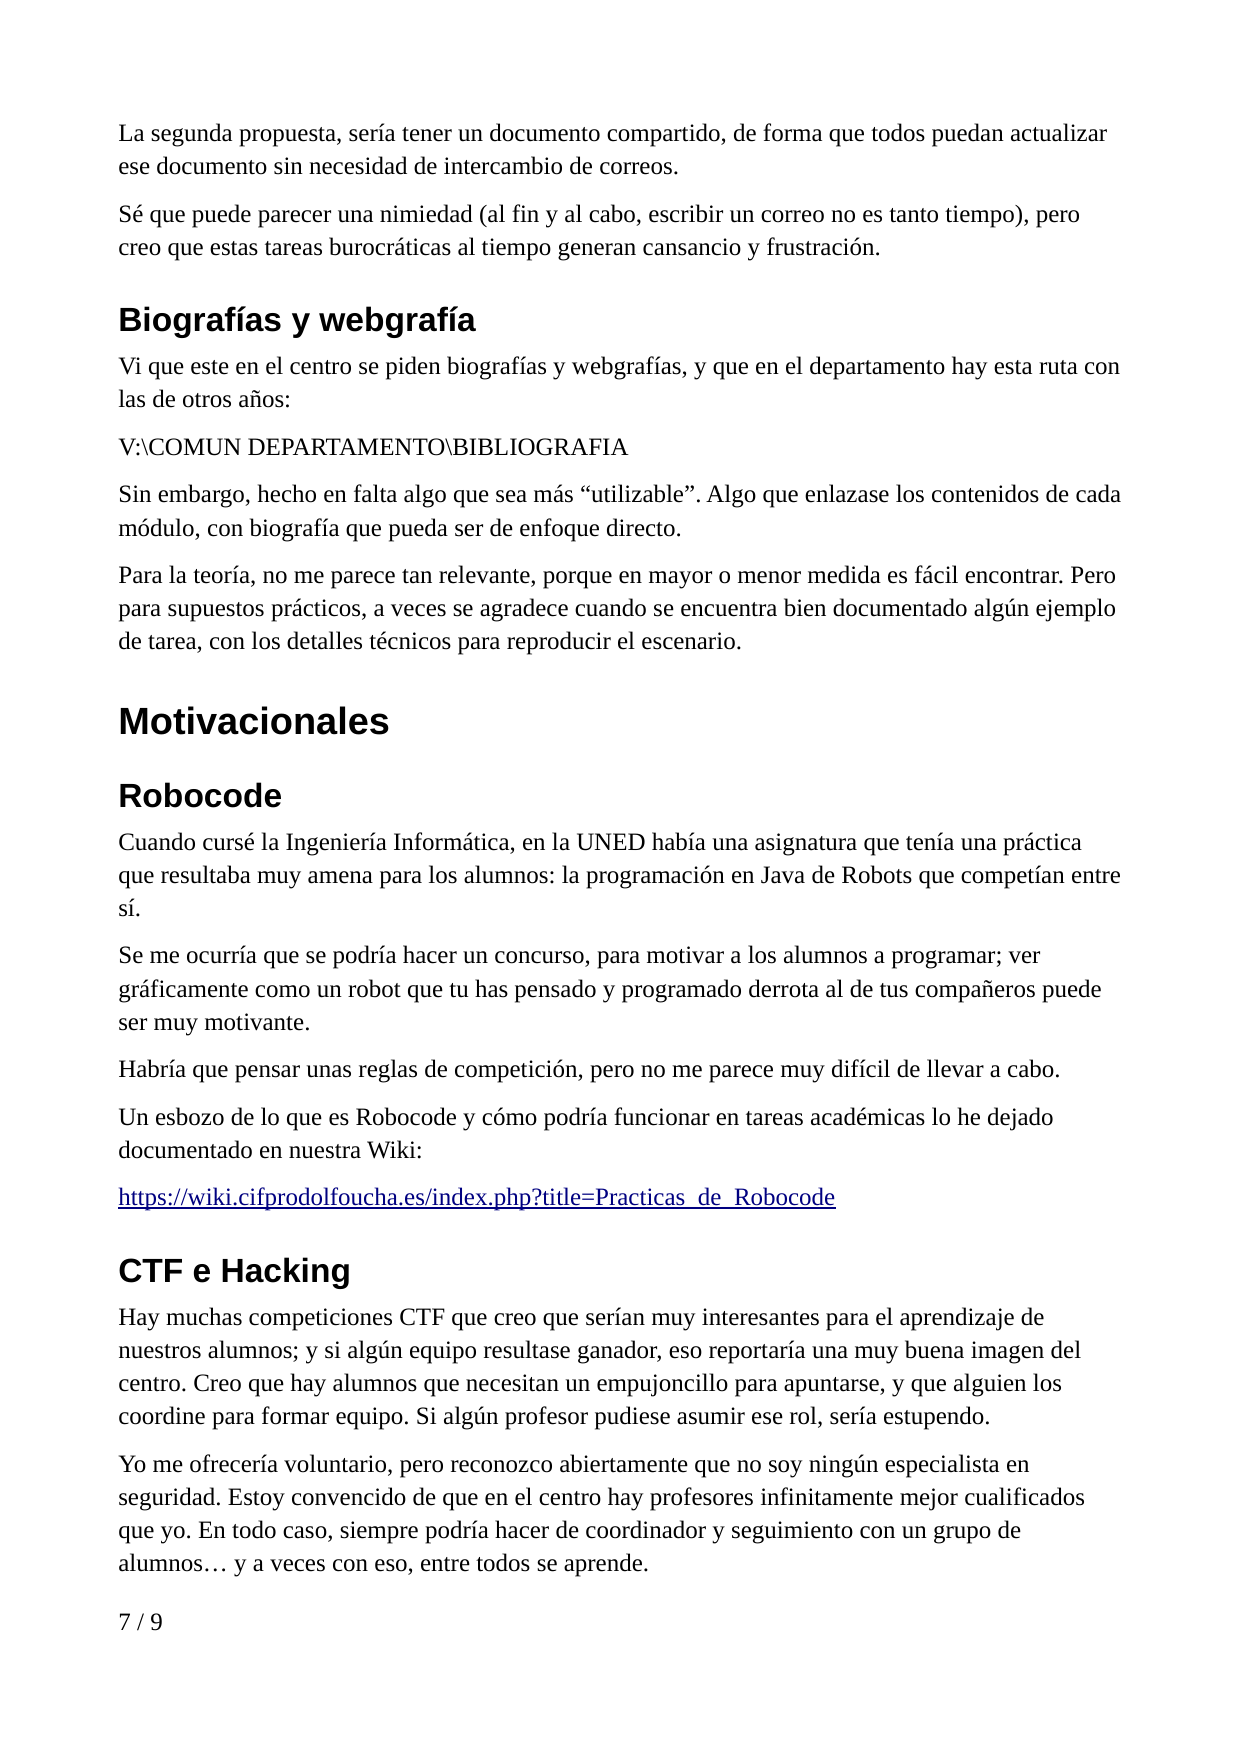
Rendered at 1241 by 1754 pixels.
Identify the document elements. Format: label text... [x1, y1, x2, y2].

text Se me ocurría que se podría hacer un concurso, para motivar a los alumnos a programar; ver gráficamente como un robot que tu has pensado y programado derrota al de tus compañeros puede ser muy motivante. [118, 941, 1122, 1035]
subtitle Motivacionales [118, 699, 1122, 742]
text V:\COMUN DEPARTAMENTO\BIBLIOGRAFIA [118, 432, 1122, 461]
text Hay muchas competiciones CTF que creo que serían muy interesantes para el aprendizaje de nuestros alumnos; y si algún equipo resultase ganador, eso reportaría una muy buena imagen del centro. Creo que hay alumnos que necesitan un empujoncillo para apuntarse, y que alguien los coordine para formar equipo. Si algún profesor pudiese asumir ese rol, sería estupendo. [118, 1302, 1122, 1430]
text Para la teoría, no me parece tan relevante, porque en mayor o menor medida es fácil encontrar. Pero para supuestos prácticos, a veces se agradece cuando se encuentra bien documentado algún ejemplo de tarea, con los detalles técnicos para reproducir el escenario. [118, 560, 1122, 655]
text Sé que puede parecer una nimiedad (al fin y al cabo, escribir un correo no es tanto tiempo), pero creo que estas tareas burocráticas al tiempo generan cansancio y frustración. [118, 199, 1122, 261]
text Sin embargo, hecho en falta algo que sea más “utilizable”. Algo que enlazase los contenidos de cada módulo, con biografía que pueda ser de enfoque directo. [118, 479, 1122, 541]
subtitle Biografías y webgrafía [118, 300, 1122, 339]
text Habría que pensar unas reglas de competición, pero no me parece muy difícil de llevar a cabo. [118, 1054, 1122, 1083]
text Yo me ofrecería voluntario, pero reconozco abiertamente que no soy ningún especialista en seguridad. Estoy convencido de que en el centro hay profesores infinitamente mejor cualificados que yo. En todo caso, siempre podría hacer de coordinador y seguimiento con un grupo de alumnos… y a veces con eso, entre todos se aprende. [118, 1449, 1122, 1577]
text Un esbozo de lo que es Robocode y cómo podría funcionar en tareas académicas lo he dejado documentado en nuestra Wiki: [118, 1102, 1122, 1164]
text La segunda propuesta, sería tener un documento compartido, de forma que todos puedan actualizar ese documento sin necesidad de intercambio de correos. [118, 118, 1122, 180]
text Cuando cursé la Ingeniería Informática, en la UNED había una asignatura que tenía una práctica que resultaba muy amena para los alumnos: la programación en Java de Robots que competían entre sí. [118, 827, 1122, 922]
text Vi que este en el centro se piden biografías y webgrafías, y que en el departamento hay esta ruta con las de otros años: [118, 351, 1122, 413]
subtitle Robocode [118, 776, 1122, 814]
subtitle CTF e Hacking [118, 1251, 1122, 1289]
text https://wiki.cifprodolfoucha.es/index.php?title=Practicas_de_Robocode [118, 1182, 1122, 1211]
